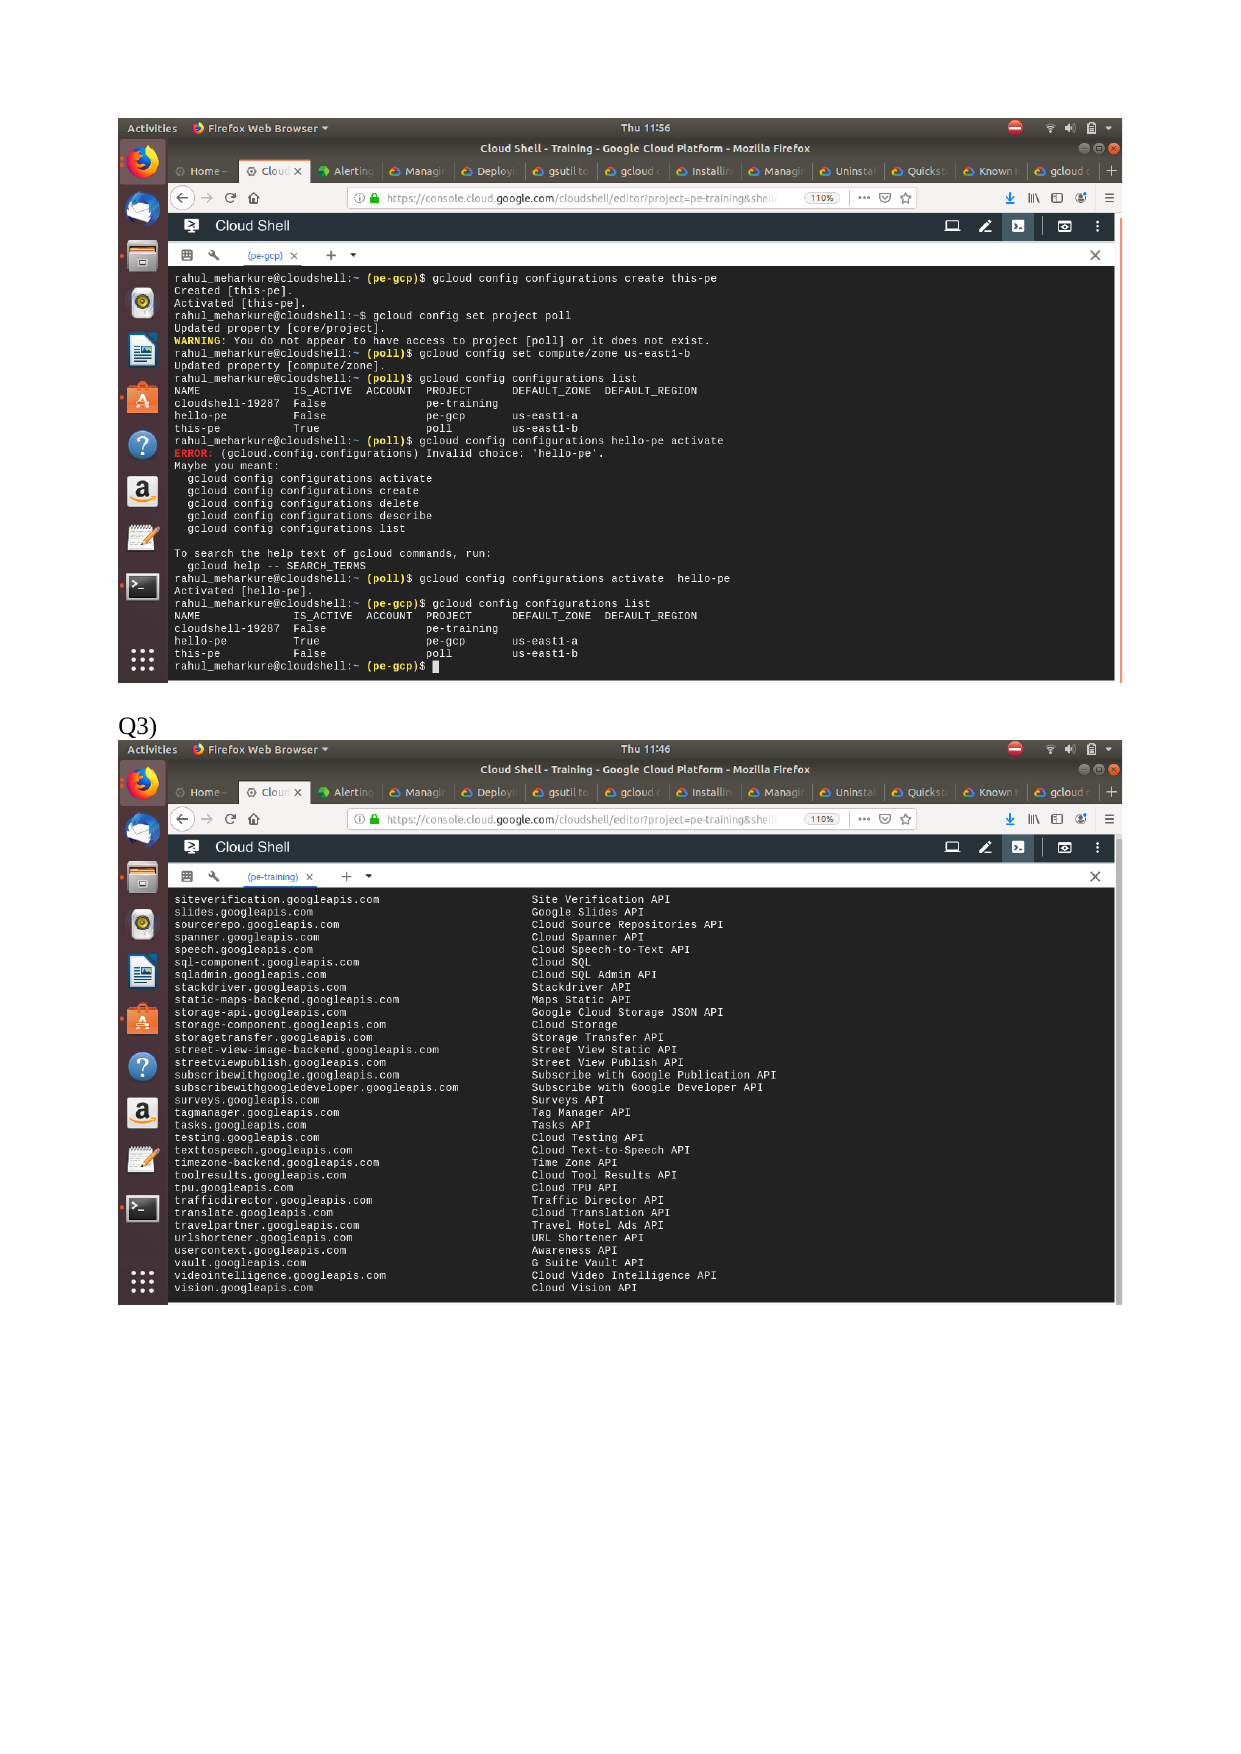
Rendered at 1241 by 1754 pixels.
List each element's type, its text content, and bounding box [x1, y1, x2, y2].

picture [118, 118, 1123, 683]
text Q3) [118, 711, 1122, 740]
picture [118, 740, 1123, 1305]
